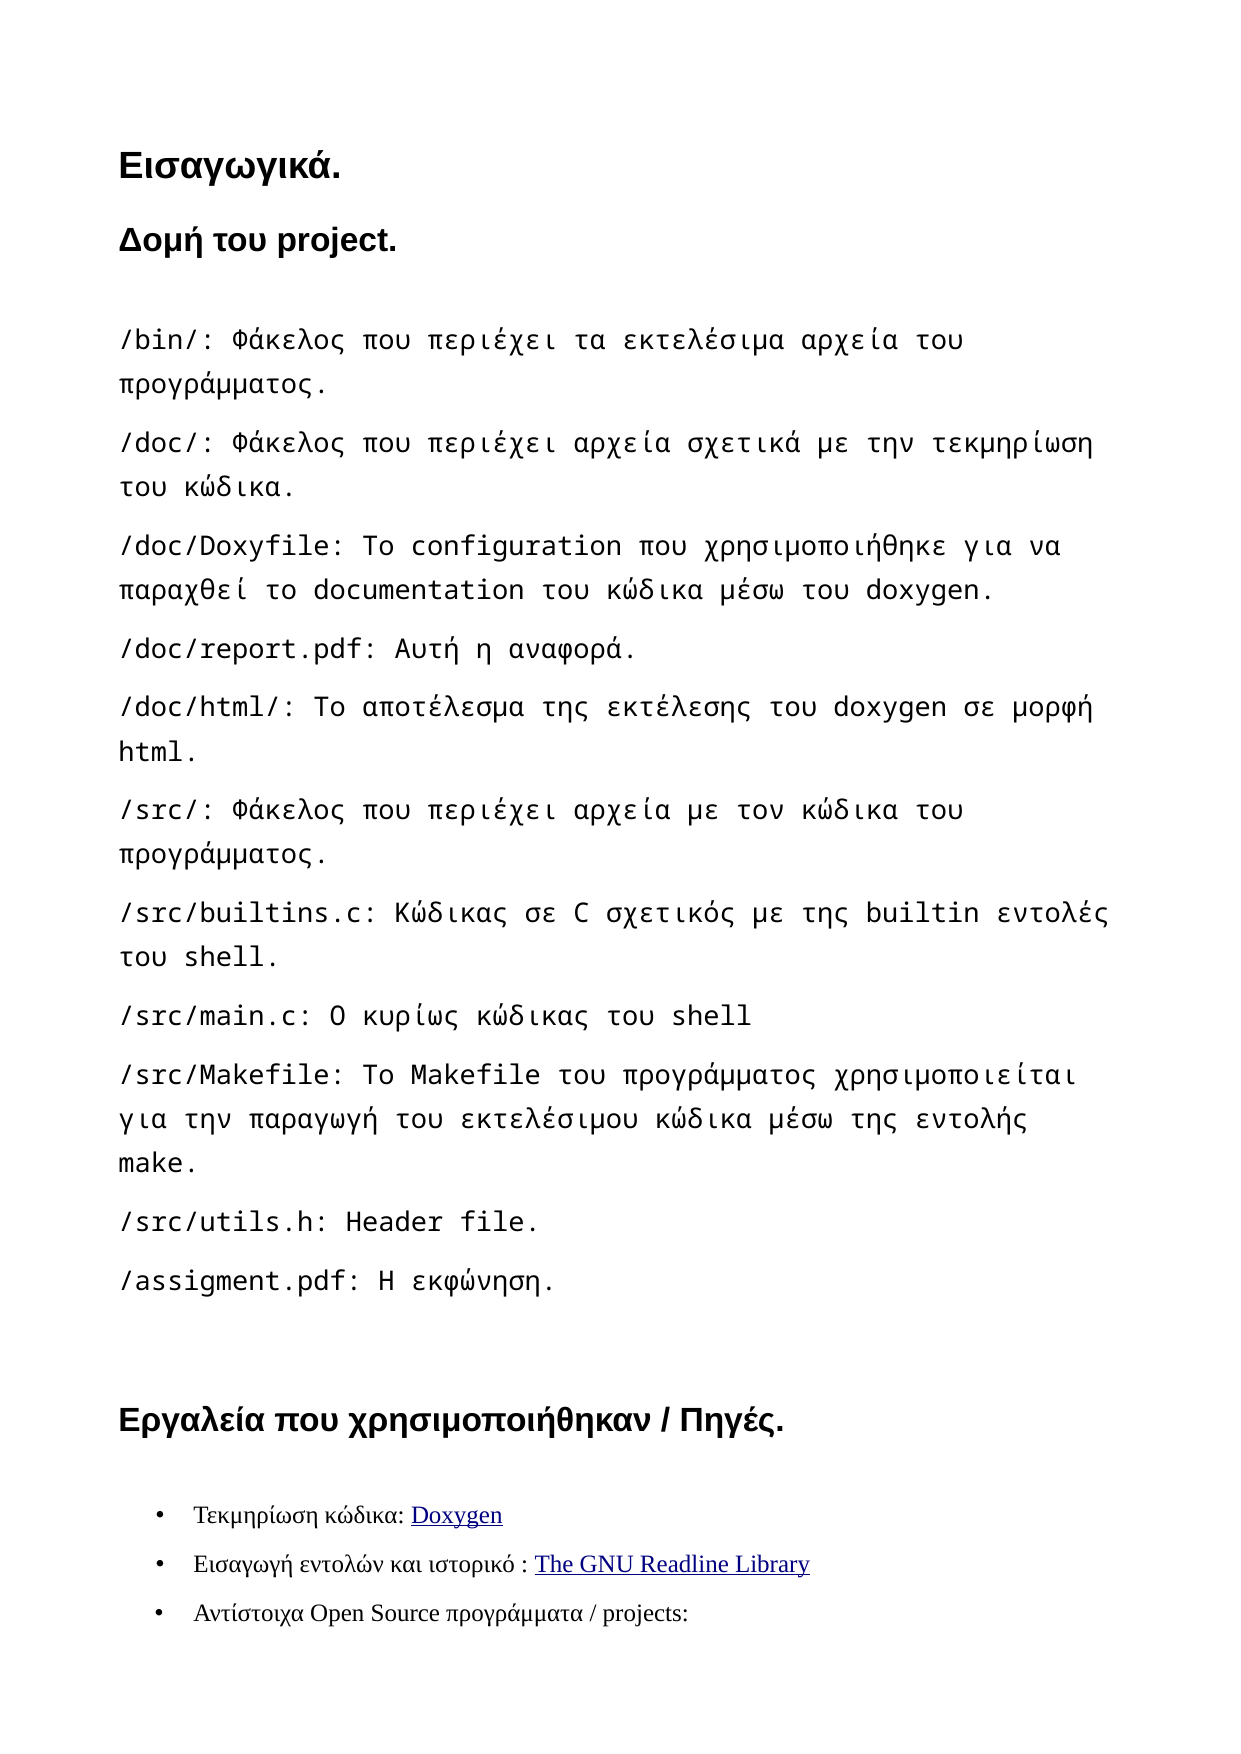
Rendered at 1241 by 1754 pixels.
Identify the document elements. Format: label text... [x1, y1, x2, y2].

text /src/main.c: Ο κυρίως κώδικας του shell [118, 997, 1122, 1033]
subtitle Εισαγωγικά. [118, 143, 1122, 187]
subtitle Εργαλεία που χρησιμοποιήθηκαν / Πηγές. [118, 1399, 1122, 1438]
text /src/: Φάκελος που περιέχει αρχεία με τον κώδικα του προγράμματος. [118, 791, 1122, 872]
text /doc/report.pdf: Αυτή η αναφορά. [118, 629, 1122, 666]
text /doc/: Φάκελος που περιέχει αρχεία σχετικά με την τεκμηρίωση του κώδικα. [118, 423, 1122, 504]
text /doc/Doxyfile: Το configuration που χρησιμοποιήθηκε για να παραχθεί το documentation του κώδικα μέσω του doxygen. [118, 526, 1122, 607]
text /assigment.pdf: Η εκφώνηση. [118, 1261, 1122, 1298]
list Εισαγωγή εντολών και ιστορικό : The GNU Readline Library [156, 1549, 1122, 1577]
text /doc/html/: Το αποτέλεσμα της εκτέλεσης του doxygen σε μορφή html. [118, 688, 1122, 769]
list Τεκμηρίωση κώδικα: Doxygen [156, 1500, 1122, 1528]
text /bin/: Φάκελος που περιέχει τα εκτελέσιμα αρχεία του προγράμματος. [118, 320, 1122, 401]
text /src/builtins.c: Κώδικας σε C σχετικός με της builtin εντολές του shell. [118, 894, 1122, 975]
subtitle Δομή του project. [118, 220, 1122, 259]
list Αντίστοιχα Open Source προγράμματα / projects: [154, 1598, 1122, 1627]
text /src/utils.h: Header file. [118, 1202, 1122, 1239]
text /src/Makefile: To Makefile του προγράμματος χρησιμοποιείται για την παραγωγή του εκτελέσιμου κώδικα μέσω της εντολής make. [118, 1055, 1122, 1181]
